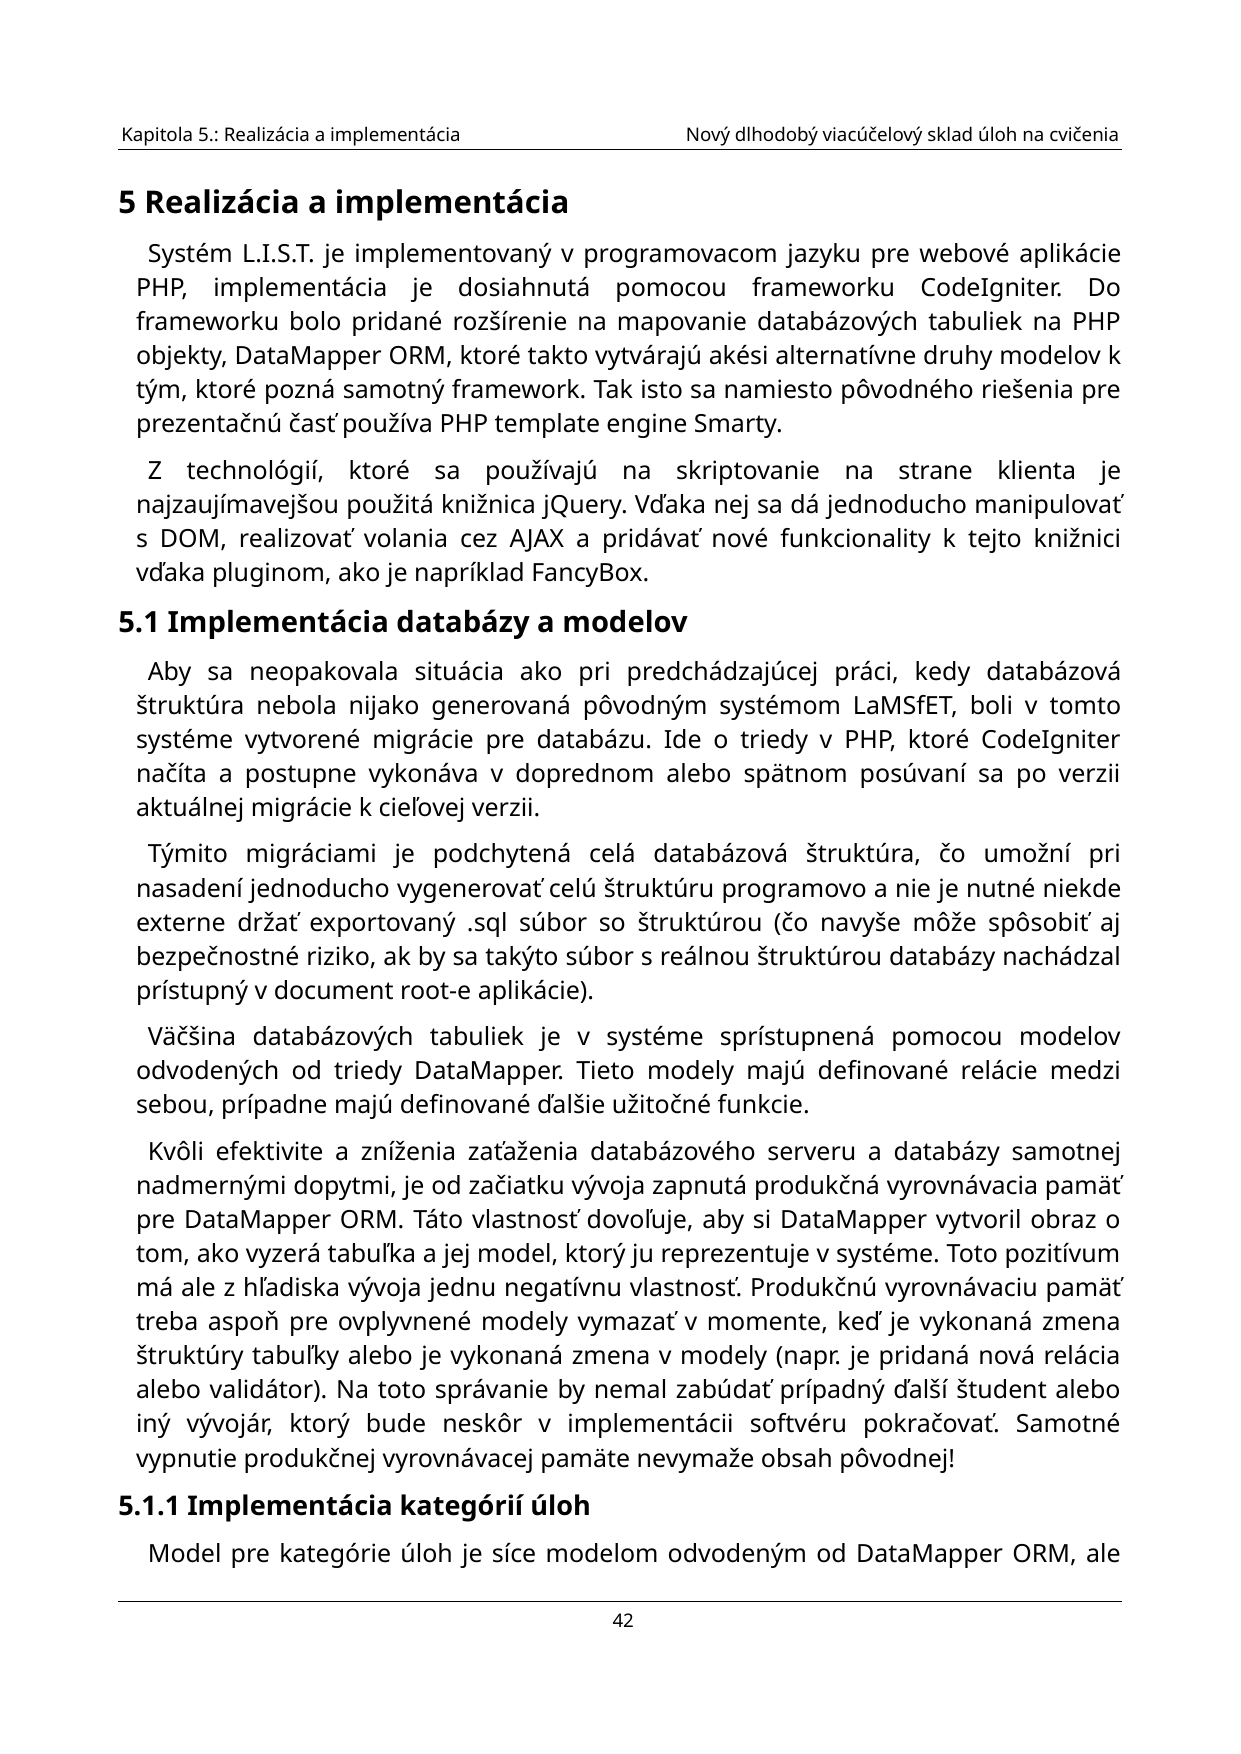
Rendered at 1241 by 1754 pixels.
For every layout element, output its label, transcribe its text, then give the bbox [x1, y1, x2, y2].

text Kvôli efektivite a zníženia zaťaženia databázového serveru a databázy samotnej nadmernými dopytmi, je od začiatku vývoja zapnutá produkčná vyrovnávacia pamäť pre DataMapper ORM. Táto vlastnosť dovoľuje, aby si DataMapper vytvoril obraz o tom, ako vyzerá tabuľka a jej model, ktorý ju reprezentuje v systéme. Toto pozitívum má ale z hľadiska vývoja jednu negatívnu vlastnosť. Produkčnú vyrovnávaciu pamäť treba aspoň pre ovplyvnené modely vymazať v momente, keď je vykonaná zmena štruktúry tabuľky alebo je vykonaná zmena v modely (napr. je pridaná nová relácia alebo validátor). Na toto správanie by nemal zabúdať prípadný ďalší študent alebo iný vývojár, ktorý bude neskôr v implementácii softvéru pokračovať. Samotné vypnutie produkčnej vyrovnávacej pamäte nevymaže obsah pôvodnej! [136, 1134, 1122, 1474]
text Týmito migráciami je podchytená celá databázová štruktúra, čo umožní pri nasadení jednoducho vygenerovať celú štruktúru programovo a nie je nutné niekde externe držať exportovaný .sql súbor so štruktúrou (čo navyše môže spôsobiť aj bezpečnostné riziko, ak by sa takýto súbor s reálnou štruktúrou databázy nachádzal prístupný v document root-e aplikácie). [136, 836, 1122, 1006]
subtitle Implementácia kategórií úloh [118, 1487, 1122, 1524]
text Z technológií, ktoré sa používajú na skriptovanie na strane klienta je najzaujímavejšou použitá knižnica jQuery. Vďaka nej sa dá jednoducho manipulovať s DOM, realizovať volania cez AJAX a pridávať nové funkcionality k tejto knižnici vďaka pluginom, ako je napríklad FancyBox. [136, 452, 1122, 589]
text Model pre kategórie úloh je síce modelom odvodeným od DataMapper ORM, ale [136, 1536, 1122, 1570]
text Aby sa neopakovala situácia ako pri predchádzajúcej práci, kedy databázová štruktúra nebola nijako generovaná pôvodným systémom LaMSfET, boli v tomto systéme vytvorené migrácie pre databázu. Ide o triedy v PHP, ktoré CodeIgniter načíta a postupne vykonáva v doprednom alebo spätnom posúvaní sa po verzii aktuálnej migrácie k cieľovej verzii. [136, 653, 1122, 824]
subtitle Realizácia a implementácia [118, 181, 1122, 223]
text Systém L.I.S.T. je implementovaný v programovacom jazyku pre webové aplikácie PHP, implementácia je dosiahnutá pomocou frameworku CodeIgniter. Do frameworku bolo pridané rozšírenie na mapovanie databázových tabuliek na PHP objekty, DataMapper ORM, ktoré takto vytvárajú akési alternatívne druhy modelov k tým, ktoré pozná samotný framework. Tak isto sa namiesto pôvodného riešenia pre prezentačnú časť používa PHP template engine Smarty. [136, 236, 1122, 440]
text Väčšina databázových tabuliek je v systéme sprístupnená pomocou modelov odvodených od triedy DataMapper. Tieto modely majú definované relácie medzi sebou, prípadne majú definované ďalšie užitočné funkcie. [136, 1019, 1122, 1121]
subtitle Implementácia databázy a modelov [118, 601, 1122, 641]
